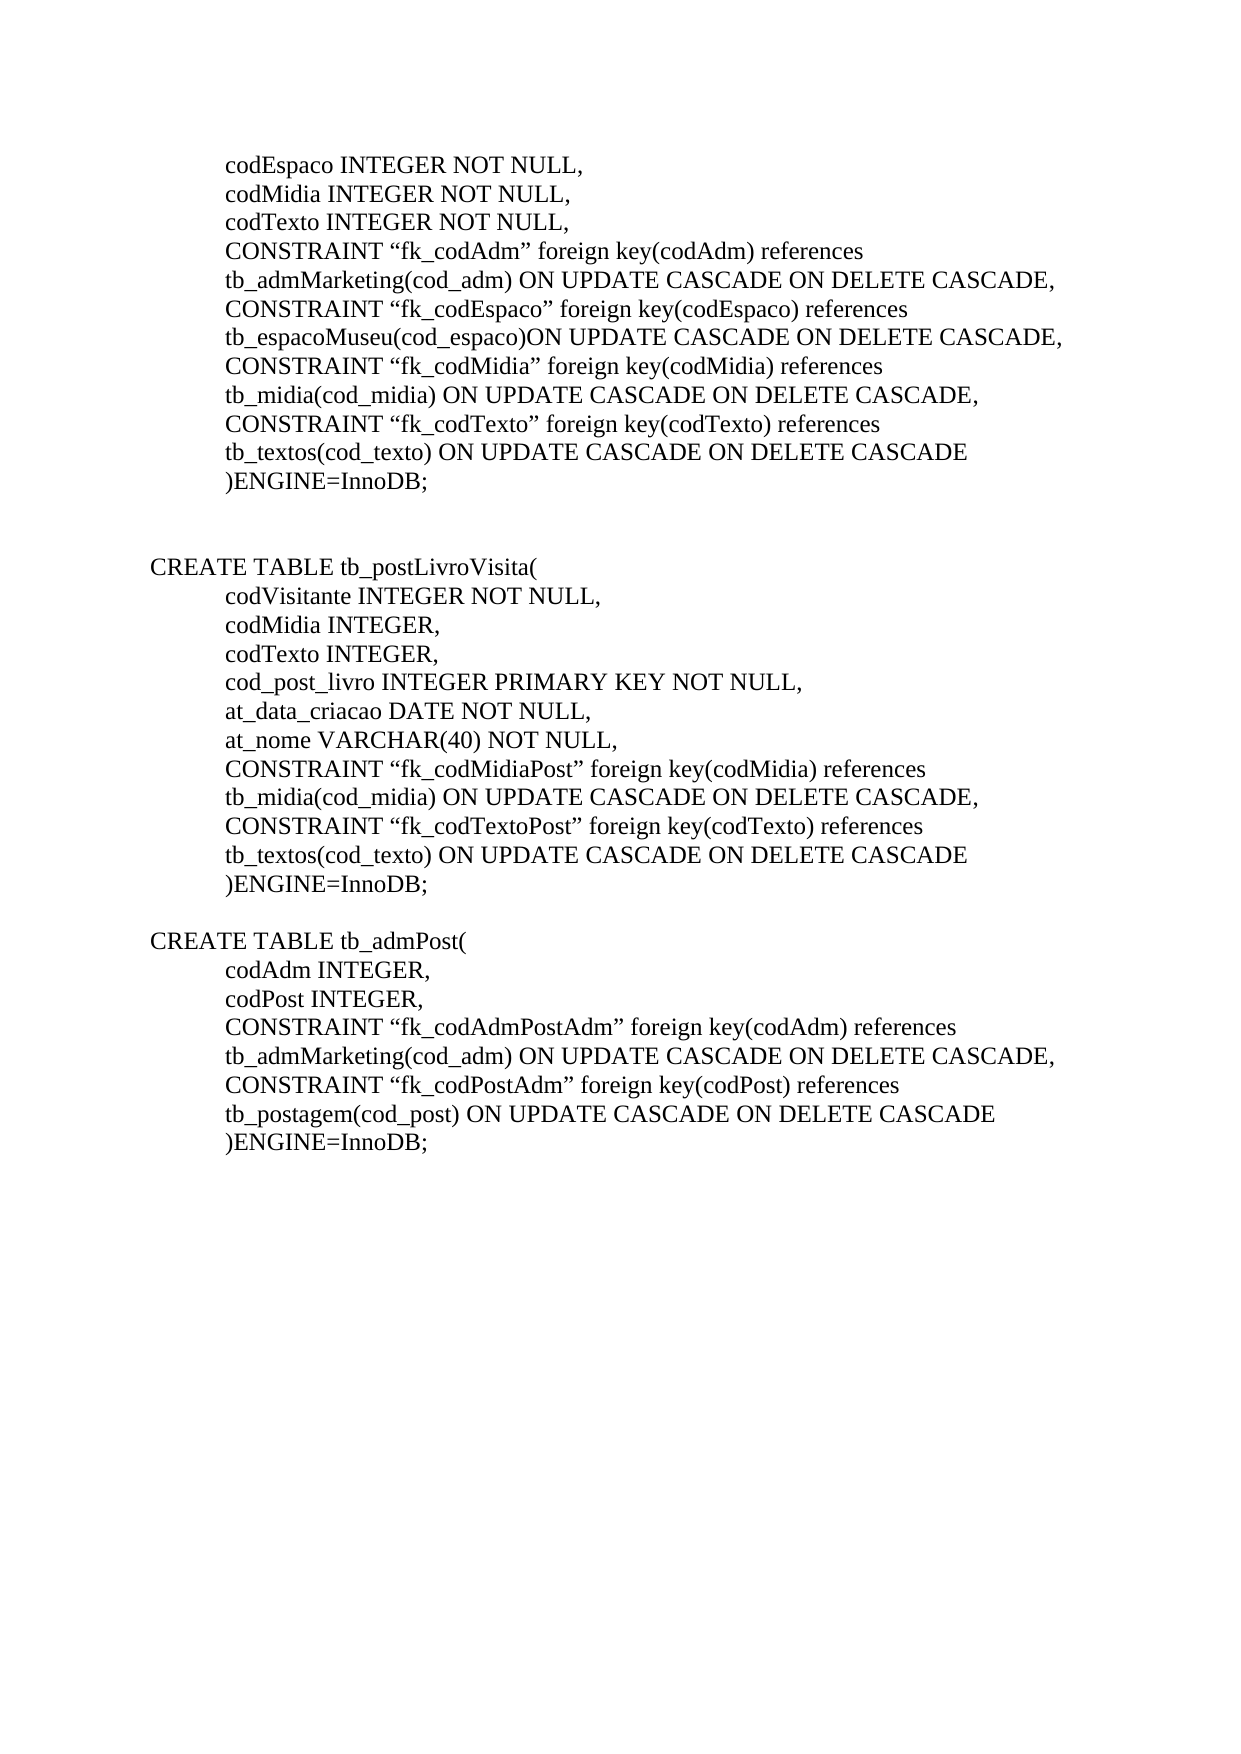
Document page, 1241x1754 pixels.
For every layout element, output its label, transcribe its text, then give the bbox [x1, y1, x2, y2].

text )ENGINE=InnoDB; [150, 869, 1090, 897]
text codPost INTEGER, [150, 984, 1090, 1012]
text )ENGINE=InnoDB; [150, 1127, 1090, 1156]
text codAdm INTEGER, [150, 955, 1090, 984]
text CONSTRAINT “fk_codAdm” foreign key(codAdm) references tb_admMarketing(cod_adm) ON UPDATE CASCADE ON DELETE CASCADE, [150, 236, 1090, 294]
text codTexto INTEGER, [150, 639, 1090, 667]
text cod_post_livro INTEGER PRIMARY KEY NOT NULL, [150, 667, 1090, 696]
text CREATE TABLE tb_postLivroVisita( [150, 552, 1090, 581]
text CONSTRAINT “fk_codTexto” foreign key(codTexto) references tb_textos(cod_texto) ON UPDATE CASCADE ON DELETE CASCADE [150, 409, 1090, 466]
text CREATE TABLE tb_admPost( [150, 926, 1090, 955]
text codEspaco INTEGER NOT NULL, [150, 150, 1090, 179]
text CONSTRAINT “fk_codMidia” foreign key(codMidia) references tb_midia(cod_midia) ON UPDATE CASCADE ON DELETE CASCADE, [150, 351, 1090, 409]
text codMidia INTEGER, [150, 610, 1090, 639]
text codVisitante INTEGER NOT NULL, [150, 581, 1090, 610]
text codMidia INTEGER NOT NULL, [150, 179, 1090, 207]
text at_nome VARCHAR(40) NOT NULL, [150, 725, 1090, 754]
text )ENGINE=InnoDB; [150, 466, 1090, 495]
text CONSTRAINT “fk_codAdmPostAdm” foreign key(codAdm) references tb_admMarketing(cod_adm) ON UPDATE CASCADE ON DELETE CASCADE, [150, 1012, 1090, 1070]
text at_data_criacao DATE NOT NULL, [150, 696, 1090, 725]
text CONSTRAINT “fk_codPostAdm” foreign key(codPost) references tb_postagem(cod_post) ON UPDATE CASCADE ON DELETE CASCADE [150, 1070, 1090, 1127]
text CONSTRAINT “fk_codEspaco” foreign key(codEspaco) references tb_espacoMuseu(cod_espaco)ON UPDATE CASCADE ON DELETE CASCADE, [150, 294, 1090, 351]
text codTexto INTEGER NOT NULL, [150, 207, 1090, 236]
text CONSTRAINT “fk_codMidiaPost” foreign key(codMidia) references tb_midia(cod_midia) ON UPDATE CASCADE ON DELETE CASCADE, [150, 754, 1090, 811]
text CONSTRAINT “fk_codTextoPost” foreign key(codTexto) references tb_textos(cod_texto) ON UPDATE CASCADE ON DELETE CASCADE [150, 811, 1090, 869]
